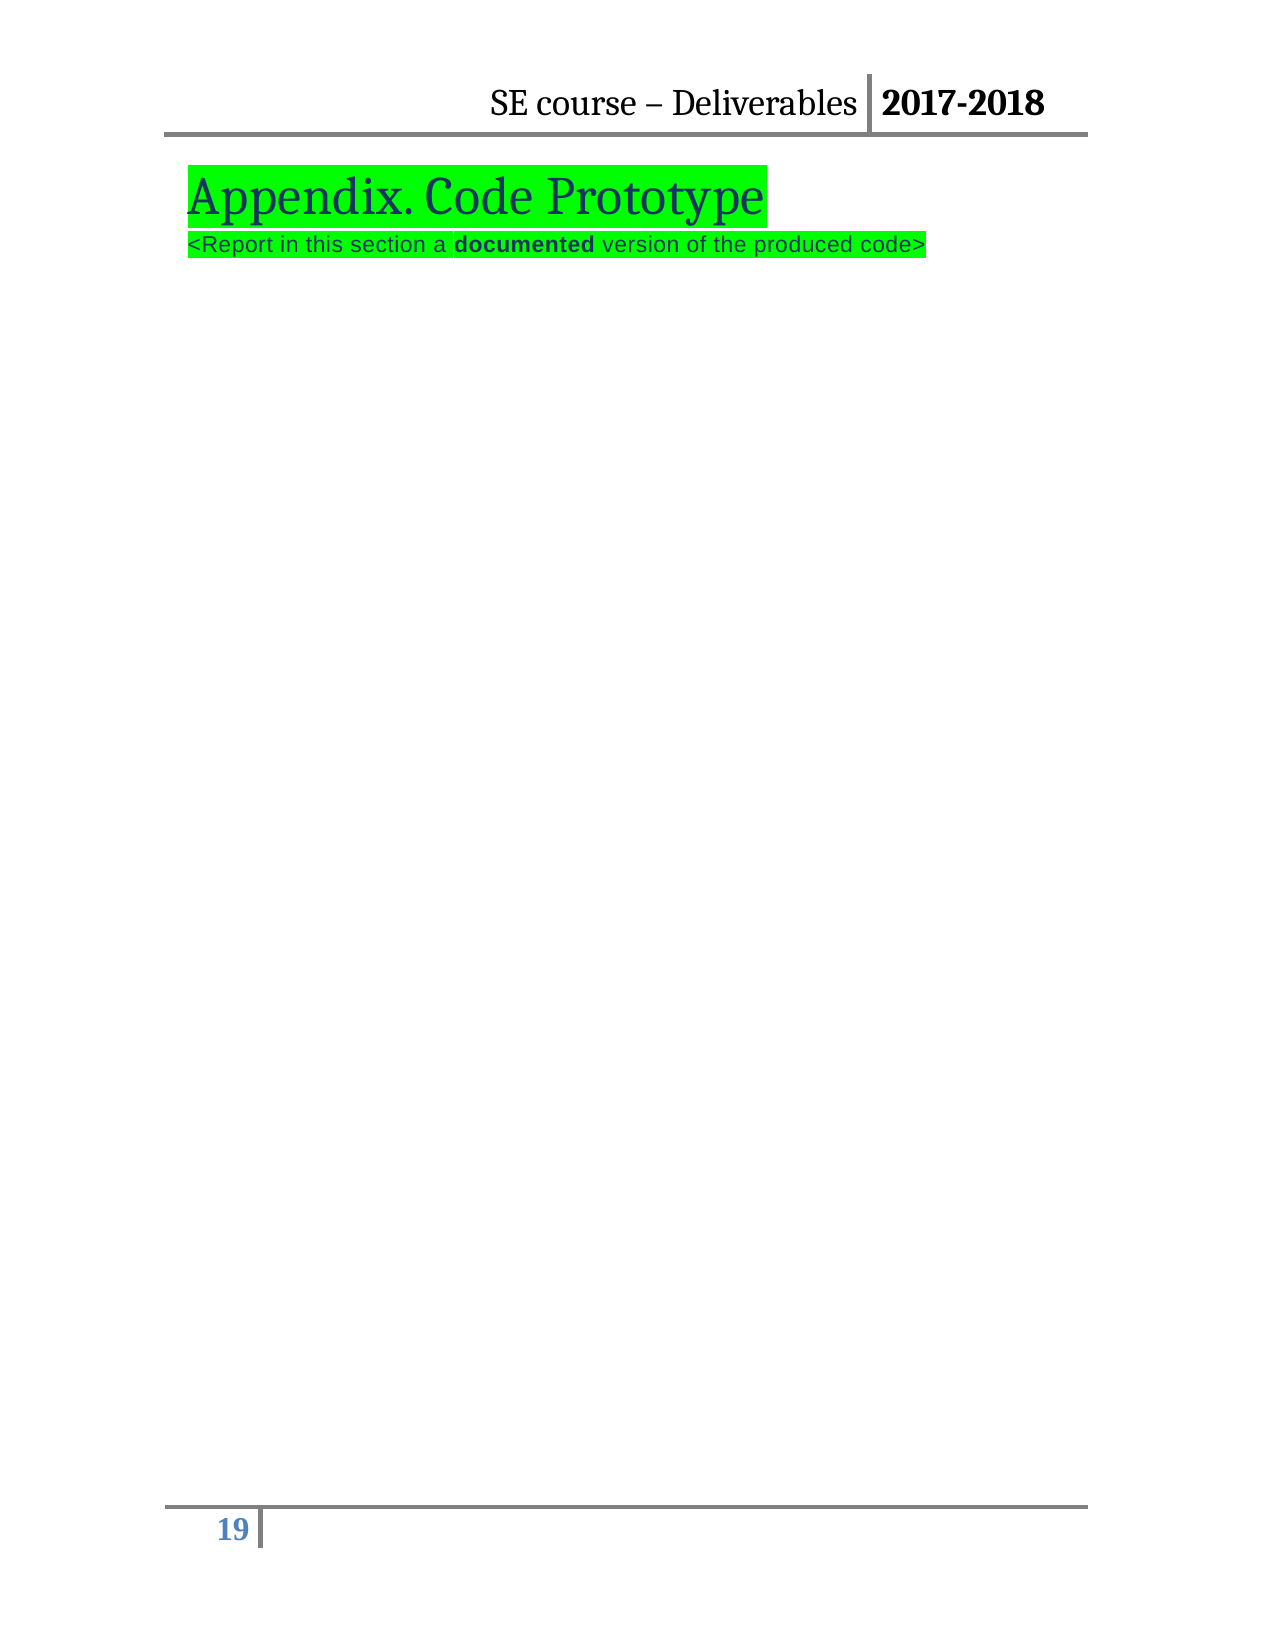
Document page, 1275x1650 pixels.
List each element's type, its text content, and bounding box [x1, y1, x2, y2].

title Appendix. Code Prototype <Report in this section a documented version of the produced code> [187, 165, 1087, 258]
